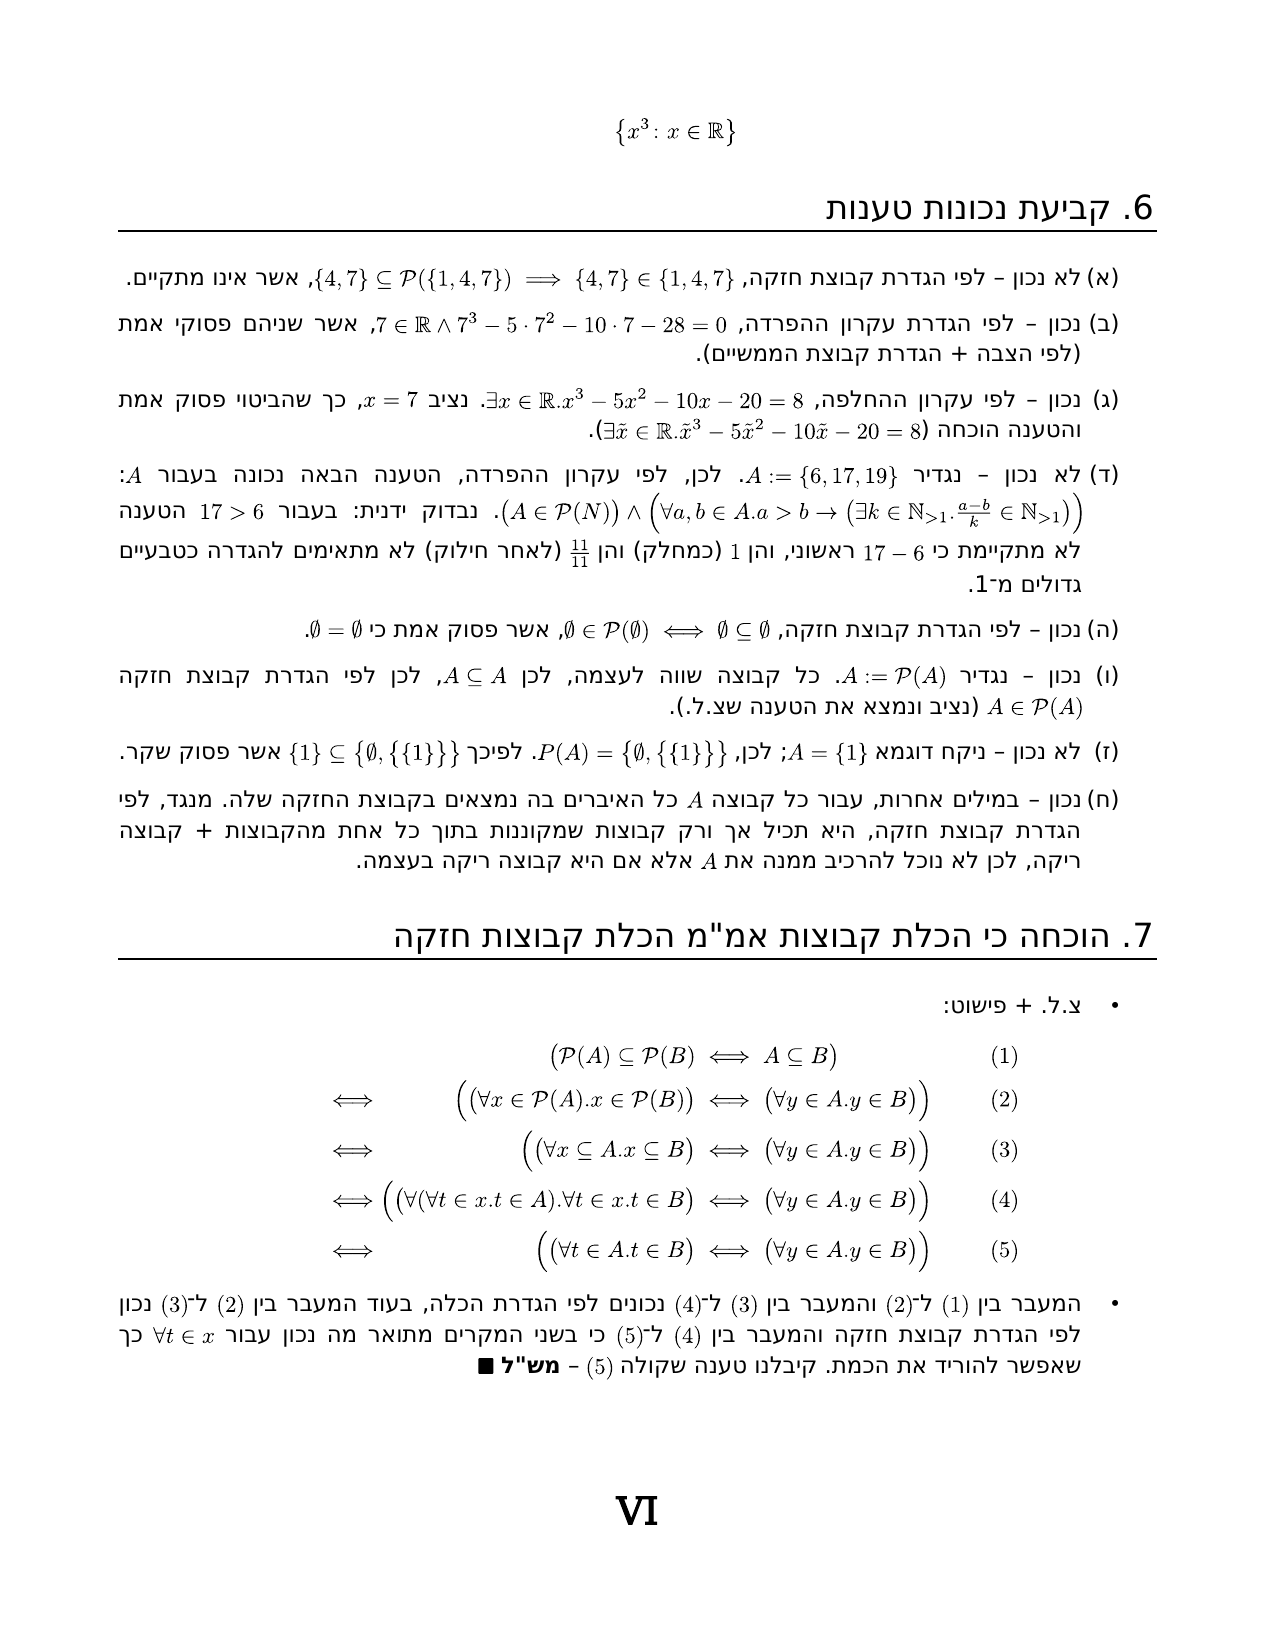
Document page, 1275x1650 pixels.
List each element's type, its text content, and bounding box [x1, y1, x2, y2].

list נכון – לפי הגדרת קבוצת חזקה, , אשר פסוק אמת כי . [118, 616, 1119, 643]
subtitle 7. הוכחה כי הכלת קבוצות אמ"מ הכלת קבוצות חזקה [118, 914, 1157, 958]
list לא נכון – לפי הגדרת קבוצת חזקה, , אשר אינו מתקיים. [118, 264, 1119, 291]
list לא נכון – ניקח דוגמא ; לכן, . לפיכך אשר פסוק שקר. [118, 738, 1119, 768]
list נכון – לפי עקרון ההחלפה, . נציב , כך שהביטוי פסוק אמת והטענה הוכחה (). [118, 386, 1119, 443]
list נכון – נגדיר . כל קבוצה שווה לעצמה, לכן , לכן לפי הגדרת קבוצת חזקה (נציב ונמצא את הטענה שצ.ל.). [118, 662, 1119, 720]
subtitle 6. קביעת נכונות טענות [118, 186, 1157, 230]
list נכון – לפי הגדרת עקרון ההפרדה, , אשר שניהם פסוקי אמת (לפי הצבה + הגדרת קבוצת הממשיים). [118, 310, 1119, 367]
list נכון – במילים אחרות, עבור כל קבוצה כל האיברים בה נמצאים בקבוצת החזקה שלה. מנגד, לפי הגדרת קבוצת חזקה, היא תכיל אך ורק קבוצות שמקוננות בתוך כל אחת מהקבוצות + קבוצה ריקה, לכן לא נוכל להרכיב ממנה את אלא אם היא קבוצה ריקה בעצמה. [118, 786, 1119, 874]
list צ.ל. + פישוט: [118, 992, 1119, 1019]
list לא נכון – נגדיר . לכן, לפי עקרון ההפרדה, הטענה הבאה נכונה בעבור : . נבדוק ידנית: בעבור הטענה לא מתקיימת כי ראשוני, והן (כמחלק) והן (לאחר חילוק) לא מתאימים להגדרה כטבעיים גדולים מ־1. [118, 462, 1119, 597]
list המעבר בין ל־ והמעבר בין ל־ נכונים לפי הגדרת הכלה, בעוד המעבר בין ל־ נכון לפי הגדרת קבוצת חזקה והמעבר בין ל־ כי בשני המקרים מתואר מה נכון עבור כך שאפשר להוריד את הכמת. קיבלנו טענה שקולה – מש"ל [118, 1291, 1119, 1380]
